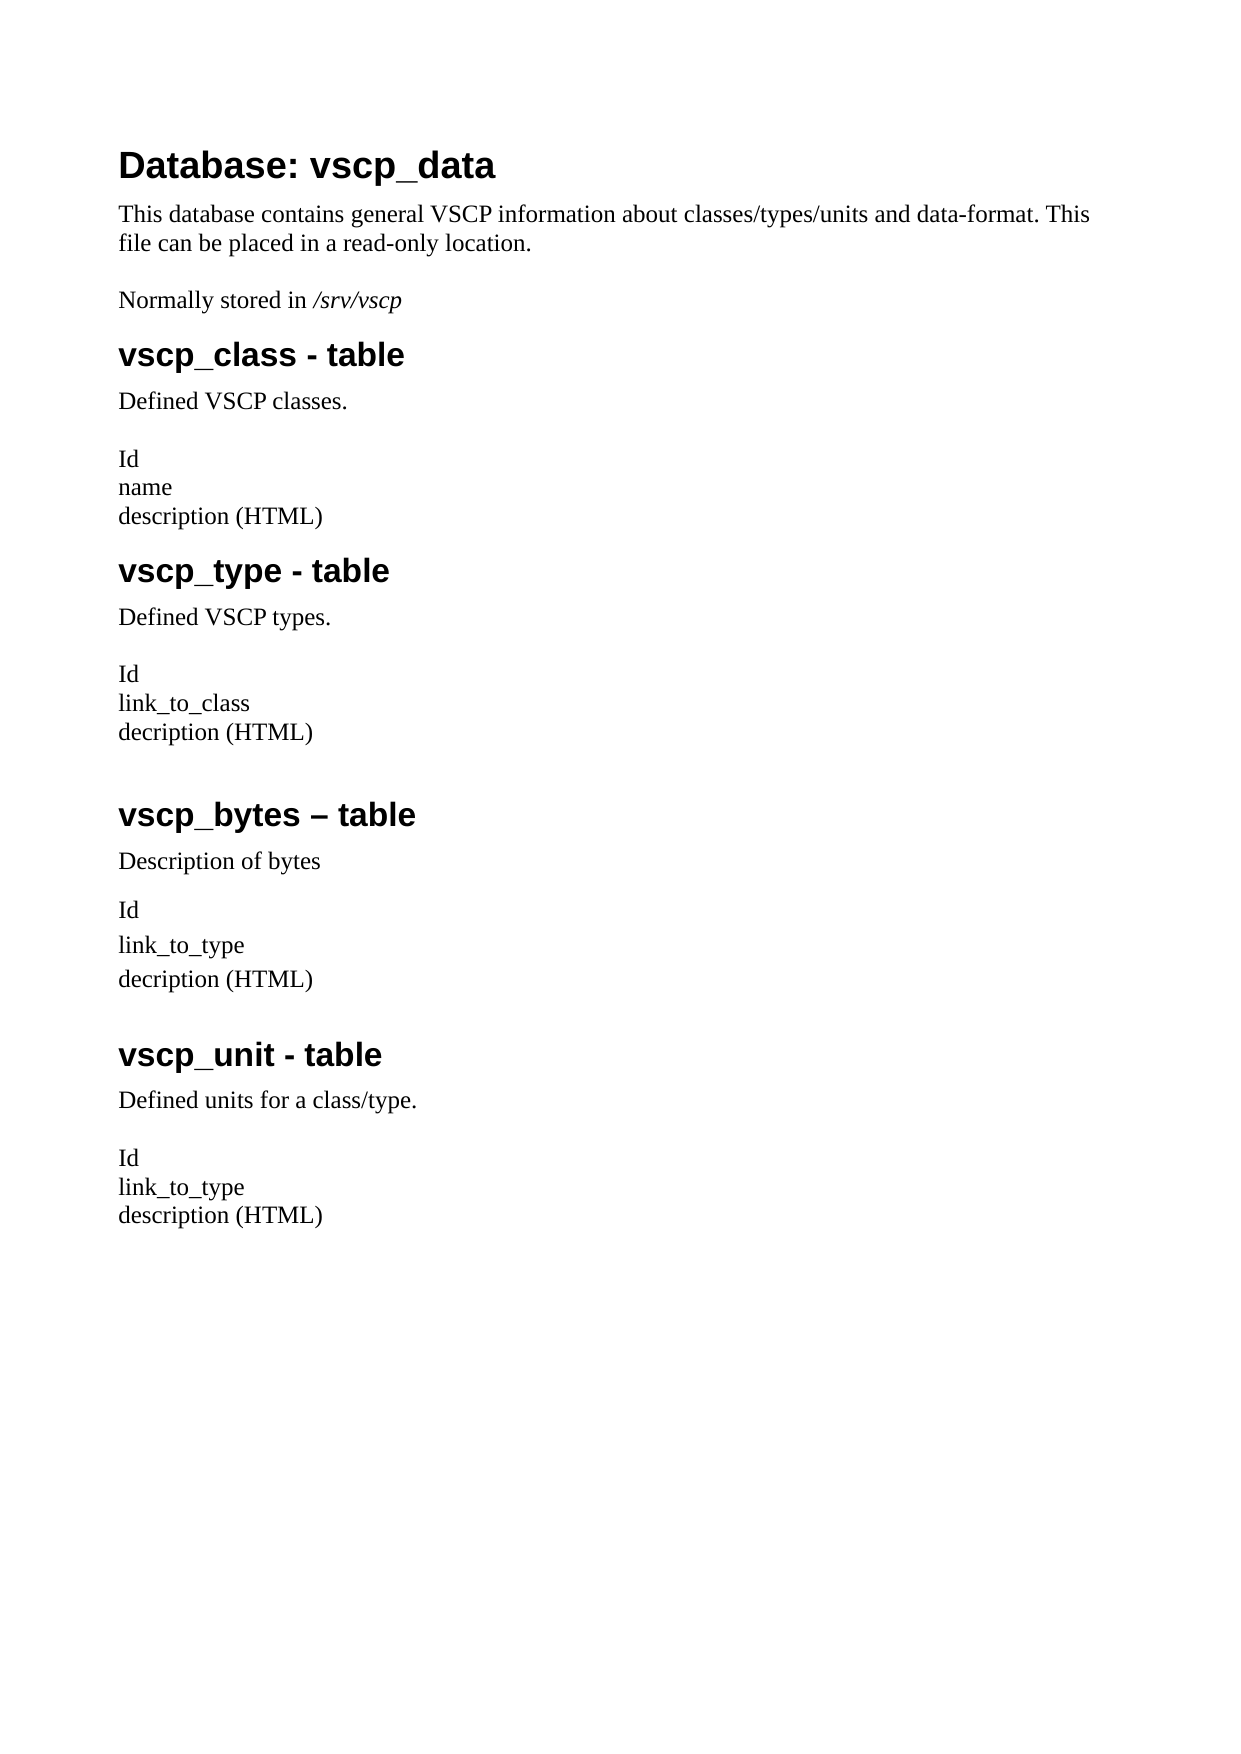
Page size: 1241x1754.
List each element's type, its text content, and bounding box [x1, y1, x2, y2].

text Id [118, 659, 1122, 688]
text link_to_type [118, 1172, 1122, 1201]
subtitle vscp_class - table [118, 335, 1122, 374]
subtitle vscp_unit - table [118, 1034, 1122, 1073]
subtitle Database: vscp_data [118, 143, 1122, 187]
text description (HTML) [118, 1201, 1122, 1229]
text Id [118, 444, 1122, 472]
text name [118, 472, 1122, 501]
subtitle vscp_type - table [118, 551, 1122, 589]
text Description of bytes [118, 846, 1122, 875]
text Id [118, 1143, 1122, 1172]
text description (HTML) [118, 501, 1122, 530]
subtitle vscp_bytes – table [118, 795, 1122, 834]
text Defined VSCP types. [118, 602, 1122, 631]
text decription (HTML) [118, 717, 1122, 746]
text This database contains general VSCP information about classes/types/units and data-format. This file can be placed in a read-only location. [118, 199, 1122, 257]
text link_to_class [118, 688, 1122, 717]
text Defined VSCP classes. [118, 386, 1122, 415]
text Normally stored in /srv/vscp [118, 286, 1122, 314]
text Defined units for a class/type. [118, 1086, 1122, 1114]
text Id link_to_type decription (HTML) [118, 896, 1122, 993]
